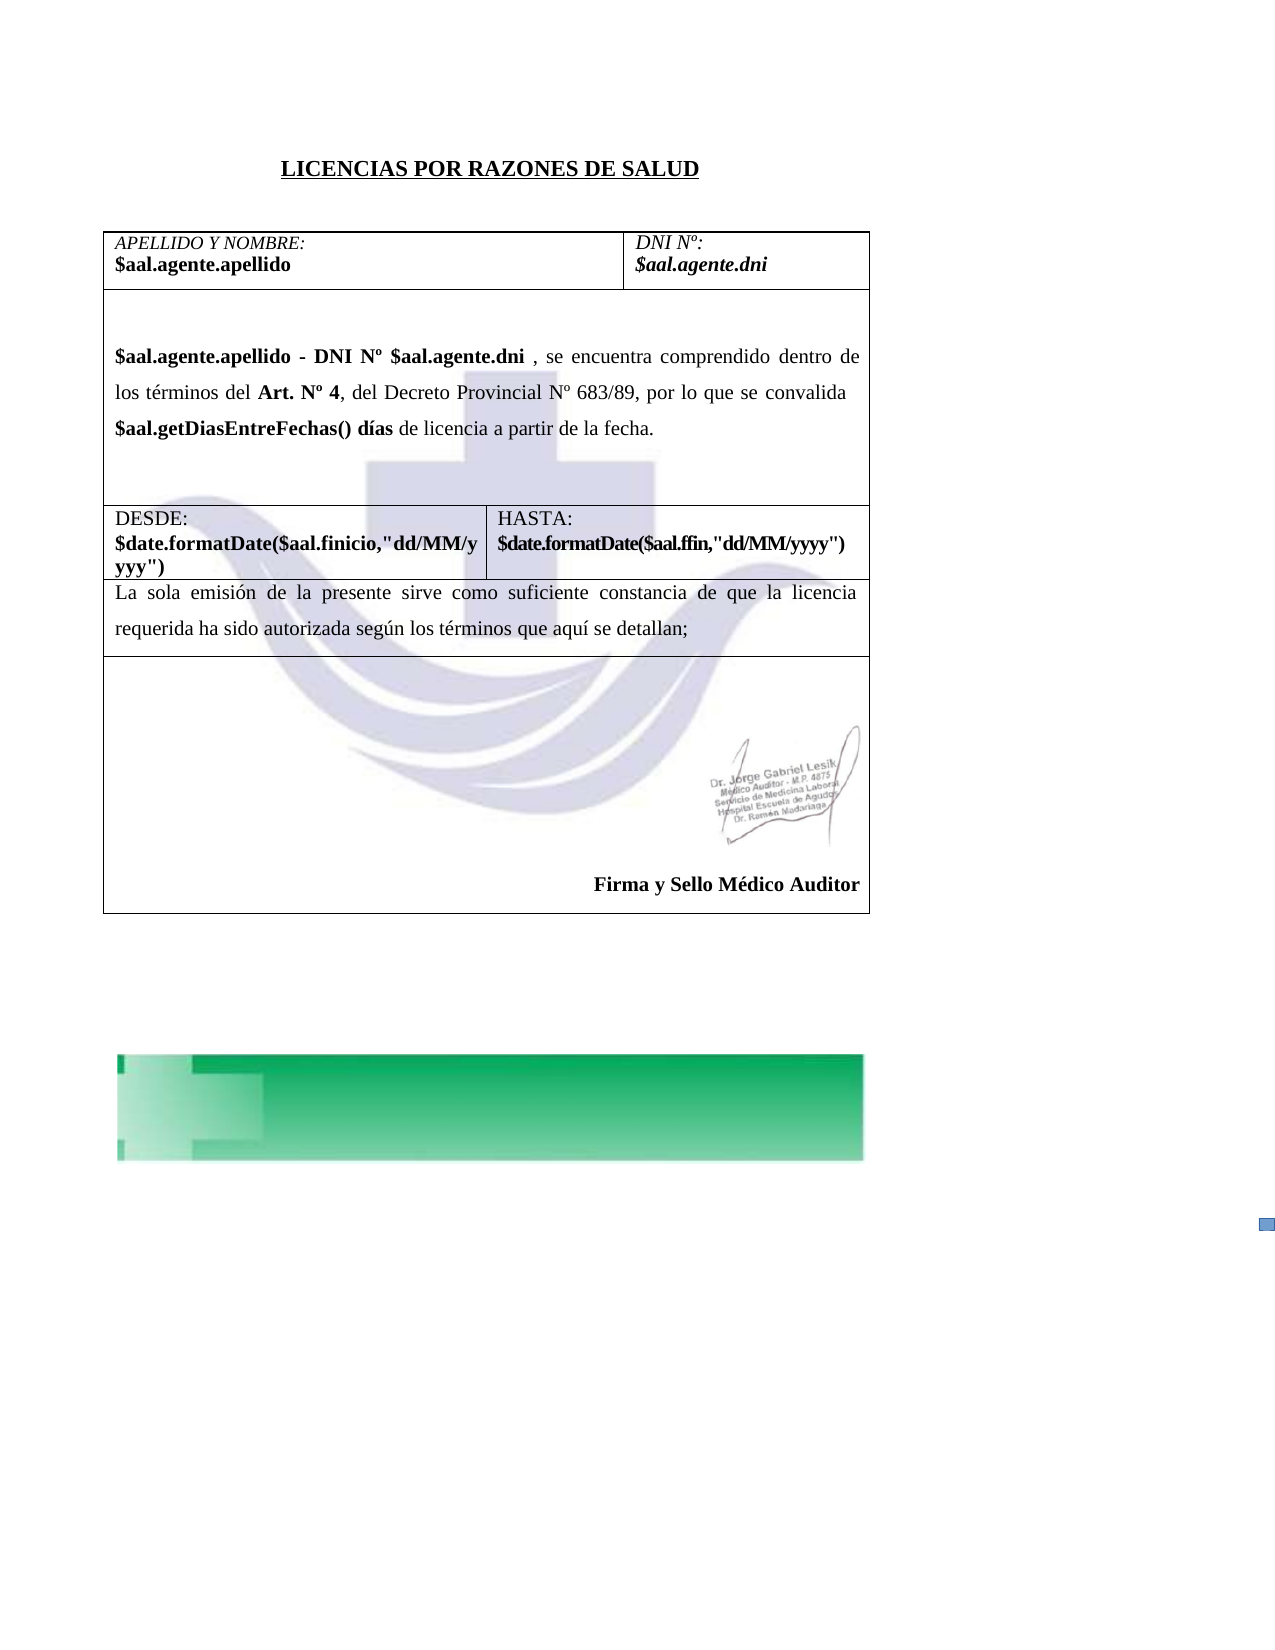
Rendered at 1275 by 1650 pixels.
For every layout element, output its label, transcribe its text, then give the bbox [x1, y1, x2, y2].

picture [487, 506, 841, 579]
table_cell Firma y Sello Médico Auditor [104, 657, 869, 913]
text LICENCIAS POR RAZONES DE SALUD [281, 155, 1098, 181]
table_cell DESDE: $date.formatDate($aal.finicio,"dd/MM/yyyy") [104, 506, 124, 578]
picture [124, 580, 841, 656]
table_cell HASTA: $date.formatDate($aal.ffin,"dd/MM/yyyy") [841, 506, 869, 578]
picture [124, 657, 863, 850]
table_cell $aal.agente.apellido - DNI Nº $aal.agente.dni , se encuentra comprendido dentro de los términos del Art. Nº 4, del Decreto Provincial Nº 683/89, por lo que se convalida $aal.getDiasEntreFechas() días de licencia a partir de la fecha. [104, 290, 869, 505]
picture [117, 1054, 866, 1164]
picture [124, 506, 486, 579]
picture [124, 370, 841, 505]
table_header DNI Nº: $aal.agente.dni [624, 233, 869, 289]
table_header APELLIDO Y NOMBRE: $aal.agente.apellido [104, 233, 623, 289]
